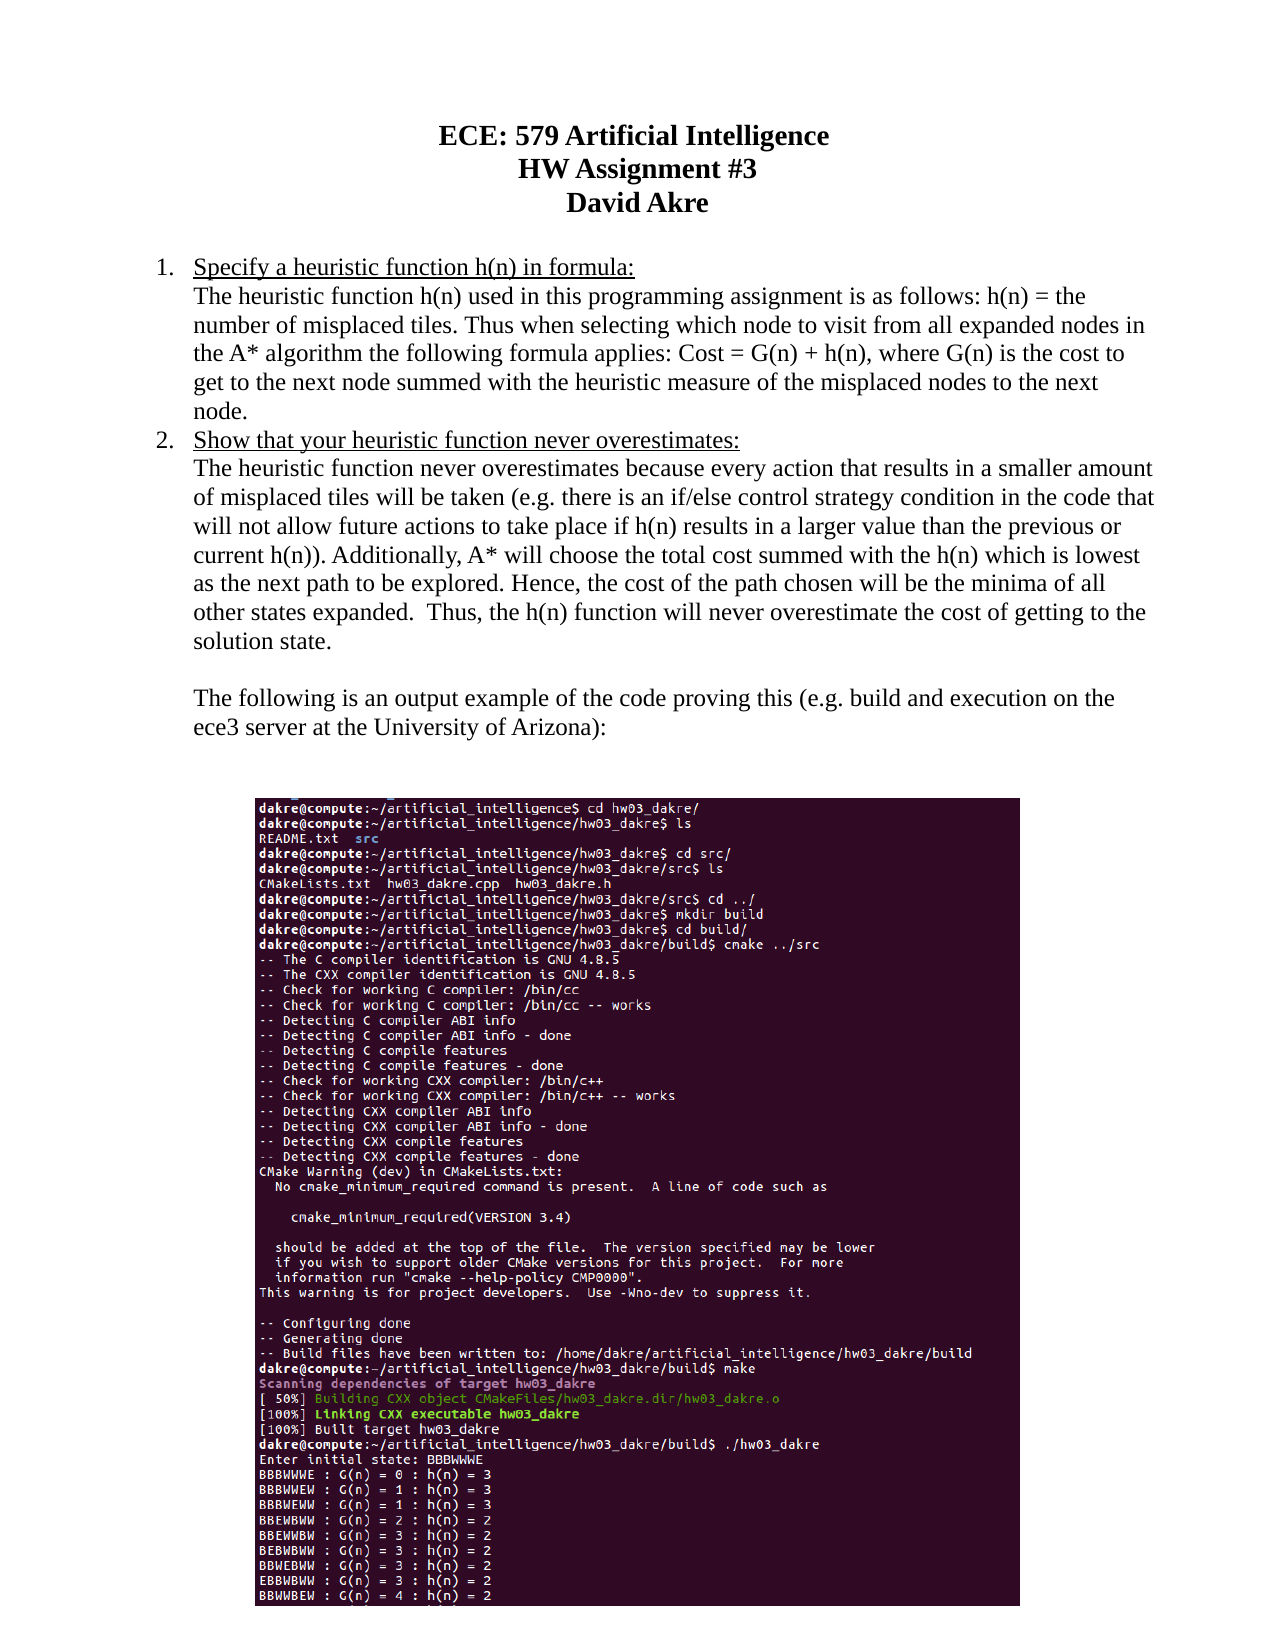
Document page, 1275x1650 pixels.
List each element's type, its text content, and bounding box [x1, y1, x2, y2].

text David Akre [118, 185, 1157, 219]
list The heuristic function h(n) used in this programming assignment is as follows: h(n) = the number of misplaced tiles. Thus when selecting which node to visit from all expanded nodes in the A* algorithm the following formula applies: Cost = G(n) + h(n), where G(n) is the cost to get to the next node summed with the heuristic measure of the misplaced nodes to the next node. [156, 281, 1157, 425]
picture [255, 798, 1020, 1606]
text HW Assignment #3 [118, 152, 1157, 185]
list Specify a heuristic function h(n) in formula: [156, 252, 1157, 281]
list The following is an output example of the code proving this (e.g. build and execution on the ece3 server at the University of Arizona): [156, 683, 1157, 741]
list Show that your heuristic function never overestimates: [156, 425, 1157, 453]
text ECE: 579 Artificial Intelligence [118, 118, 1157, 152]
list The heuristic function never overestimates because every action that results in a smaller amount of misplaced tiles will be taken (e.g. there is an if/else control strategy condition in the code that will not allow future actions to take place if h(n) results in a larger value than the previous or current h(n)). Additionally, A* will choose the total cost summed with the h(n) which is lowest as the next path to be explored. Hence, the cost of the path chosen will be the minima of all other states expanded. Thus, the h(n) function will never overestimate the cost of getting to the solution state. [156, 453, 1157, 655]
